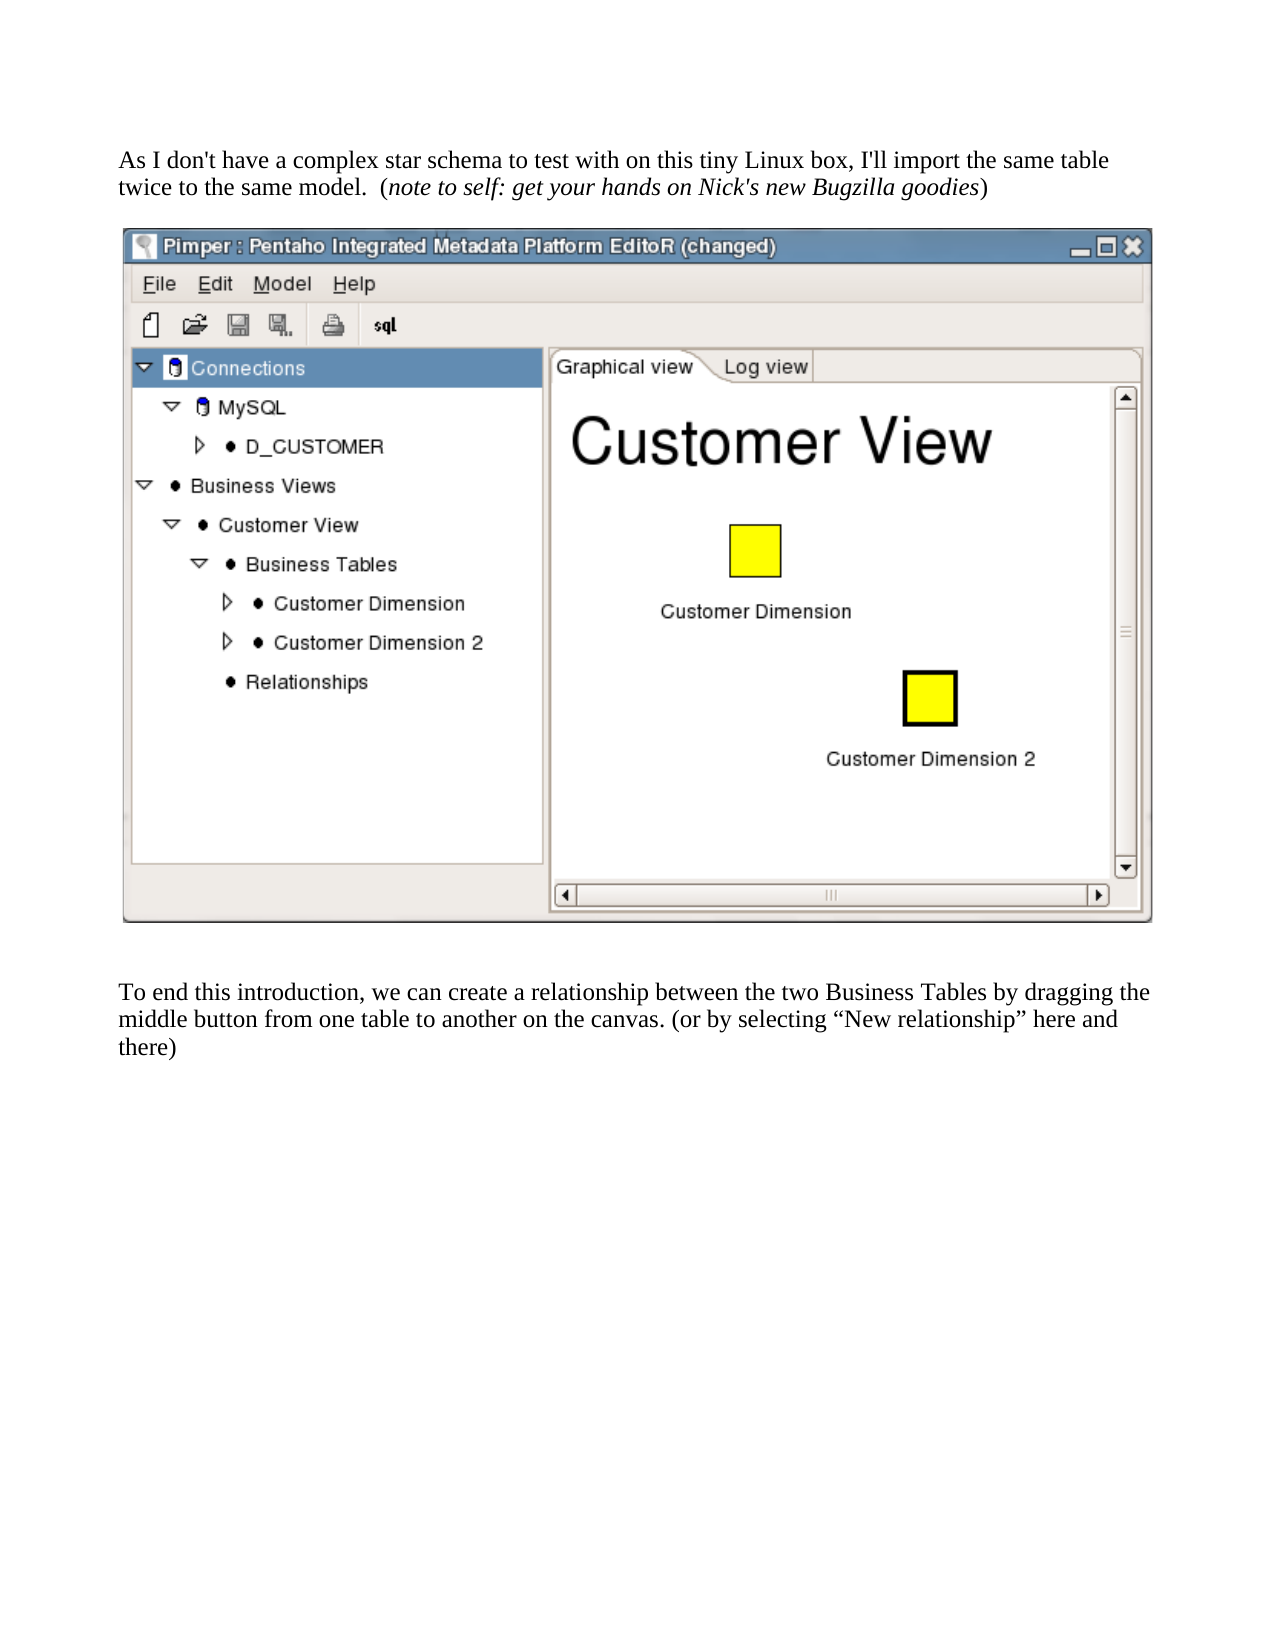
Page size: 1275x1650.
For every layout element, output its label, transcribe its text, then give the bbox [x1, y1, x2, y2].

picture [122, 228, 1153, 923]
text To end this introduction, we can create a relationship between the two Business Tables by dragging the middle button from one table to another on the canvas. (or by selecting “New relationship” here and there) [118, 978, 1157, 1061]
text As I don't have a complex star schema to test with on this tiny Linux box, I'll import the same table twice to the same model. (note to self: get your hands on Nick's new Bugzilla goodies) [118, 146, 1157, 201]
